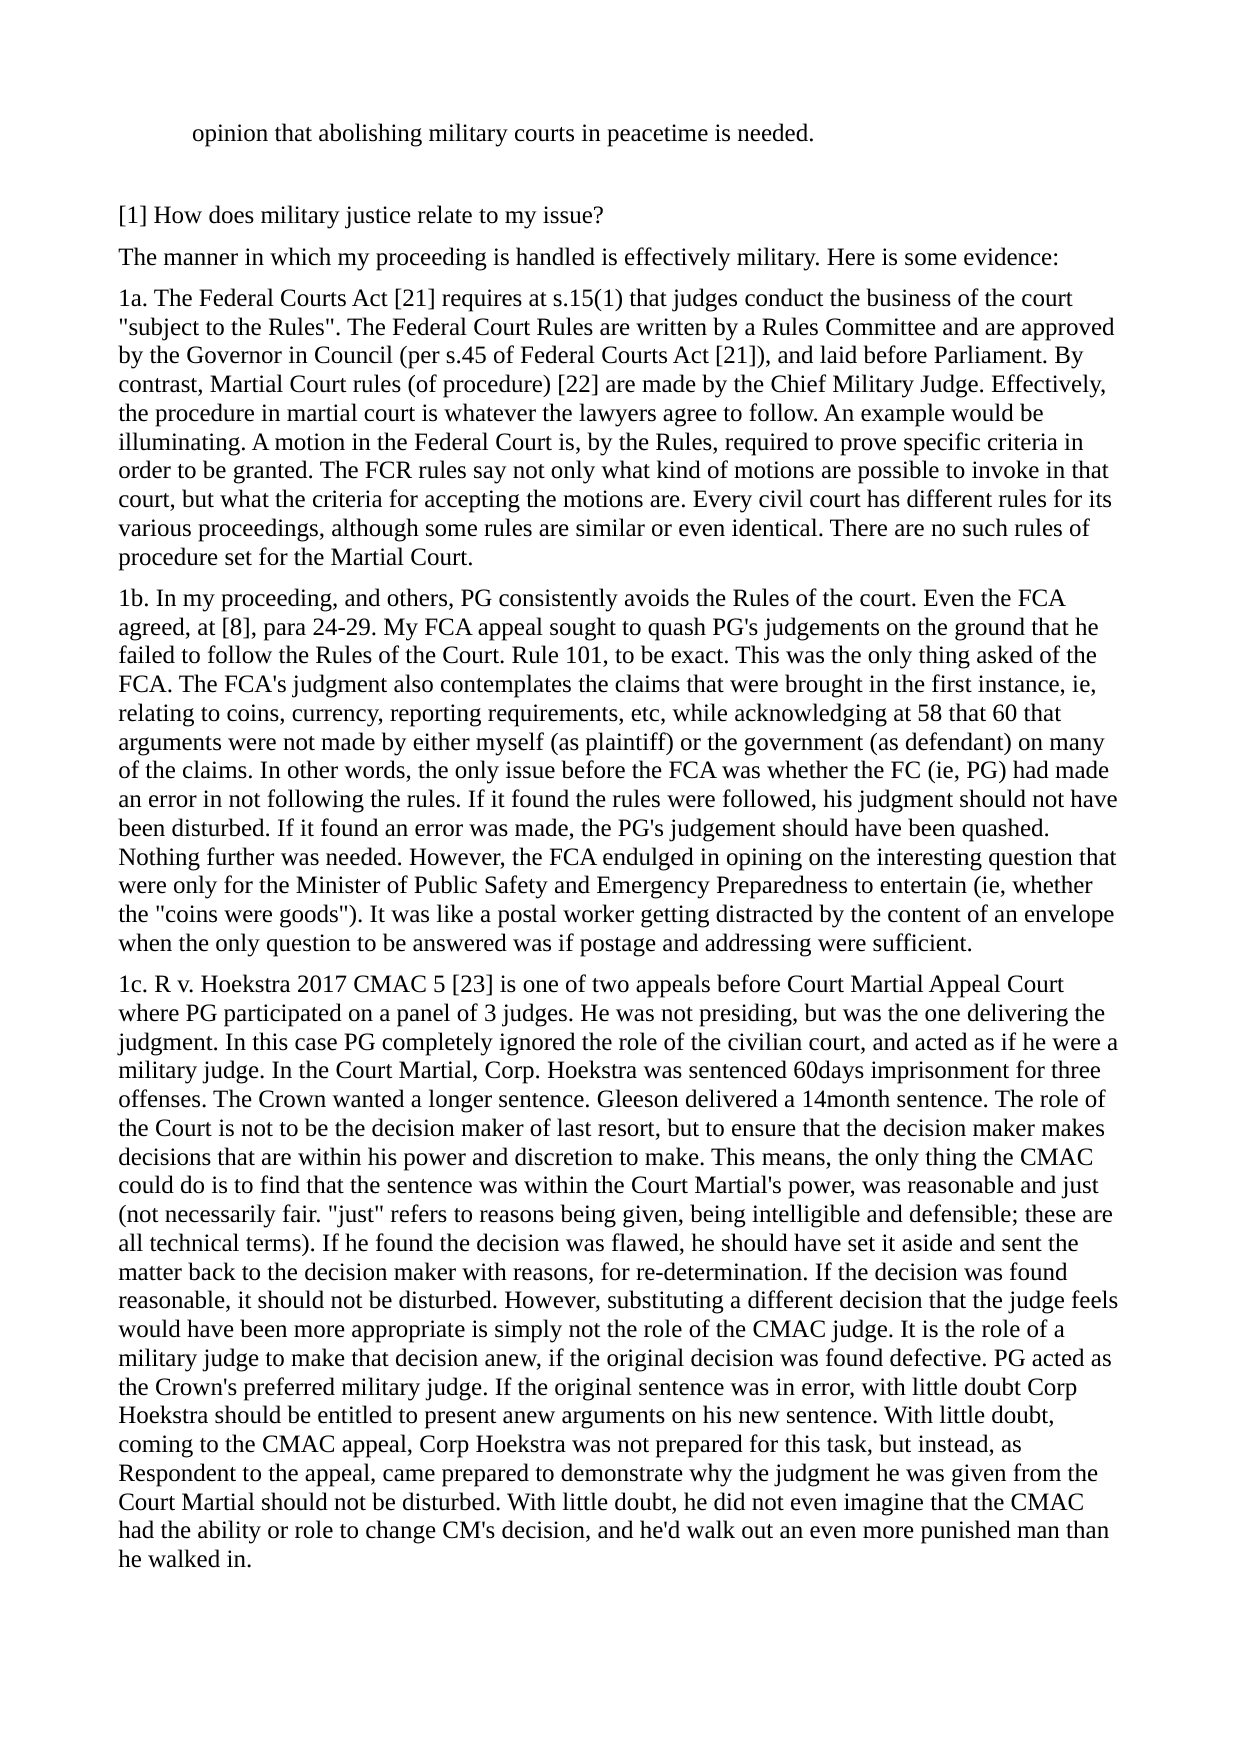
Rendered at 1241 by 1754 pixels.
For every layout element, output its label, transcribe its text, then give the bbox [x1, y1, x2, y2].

text 1c. R v. Hoekstra 2017 CMAC 5 [23] is one of two appeals before Court Martial Appeal Court where PG participated on a panel of 3 judges. He was not presiding, but was the one delivering the judgment. In this case PG completely ignored the role of the civilian court, and acted as if he were a military judge. In the Court Martial, Corp. Hoekstra was sentenced 60days imprisonment for three offenses. The Crown wanted a longer sentence. Gleeson delivered a 14month sentence. The role of the Court is not to be the decision maker of last resort, but to ensure that the decision maker makes decisions that are within his power and discretion to make. This means, the only thing the CMAC could do is to find that the sentence was within the Court Martial's power, was reasonable and just (not necessarily fair. "just" refers to reasons being given, being intelligible and defensible; these are all technical terms). If he found the decision was flawed, he should have set it aside and sent the matter back to the decision maker with reasons, for re-determination. If the decision was found reasonable, it should not be disturbed. However, substituting a different decision that the judge feels would have been more appropriate is simply not the role of the CMAC judge. It is the role of a military judge to make that decision anew, if the original decision was found defective. PG acted as the Crown's preferred military judge. If the original sentence was in error, with little doubt Corp Hoekstra should be entitled to present anew arguments on his new sentence. With little doubt, coming to the CMAC appeal, Corp Hoekstra was not prepared for this task, but instead, as Respondent to the appeal, came prepared to demonstrate why the judgment he was given from the Court Martial should not be disturbed. With little doubt, he did not even imagine that the CMAC had the ability or role to change CM's decision, and he'd walk out an even more punished man than he walked in. [118, 969, 1122, 1573]
text [1] How does military justice relate to my issue? [118, 201, 1122, 229]
text The manner in which my proceeding is handled is effectively military. Here is some evidence: [118, 242, 1122, 271]
text 1b. In my proceeding, and others, PG consistently avoids the Rules of the court. Even the FCA agreed, at [8], para 24-29. My FCA appeal sought to quash PG's judgements on the ground that he failed to follow the Rules of the Court. Rule 101, to be exact. This was the only thing asked of the FCA. The FCA's judgment also contemplates the claims that were brought in the first instance, ie, relating to coins, currency, reporting requirements, etc, while acknowledging at 58 that 60 that arguments were not made by either myself (as plaintiff) or the government (as defendant) on many of the claims. In other words, the only issue before the FCA was whether the FC (ie, PG) had made an error in not following the rules. If it found the rules were followed, his judgment should not have been disturbed. If it found an error was made, the PG's judgement should have been quashed. Nothing further was needed. However, the FCA endulged in opining on the interesting question that were only for the Minister of Public Safety and Emergency Preparedness to entertain (ie, whether the "coins were goods"). It was like a postal worker getting distracted by the content of an envelope when the only question to be answered was if postage and addressing were sufficient. [118, 583, 1122, 957]
list opinion that abolishing military courts in peacetime is needed. [162, 118, 1122, 147]
text 1a. The Federal Courts Act [21] requires at s.15(1) that judges conduct the business of the court "subject to the Rules". The Federal Court Rules are written by a Rules Committee and are approved by the Governor in Council (per s.45 of Federal Courts Act [21]), and laid before Parliament. By contrast, Martial Court rules (of procedure) [22] are made by the Chief Military Judge. Effectively, the procedure in martial court is whatever the lawyers agree to follow. An example would be illuminating. A motion in the Federal Court is, by the Rules, required to prove specific criteria in order to be granted. The FCR rules say not only what kind of motions are possible to invoke in that court, but what the criteria for accepting the motions are. Every civil court has different rules for its various proceedings, although some rules are similar or even identical. There are no such rules of procedure set for the Martial Court. [118, 283, 1122, 571]
